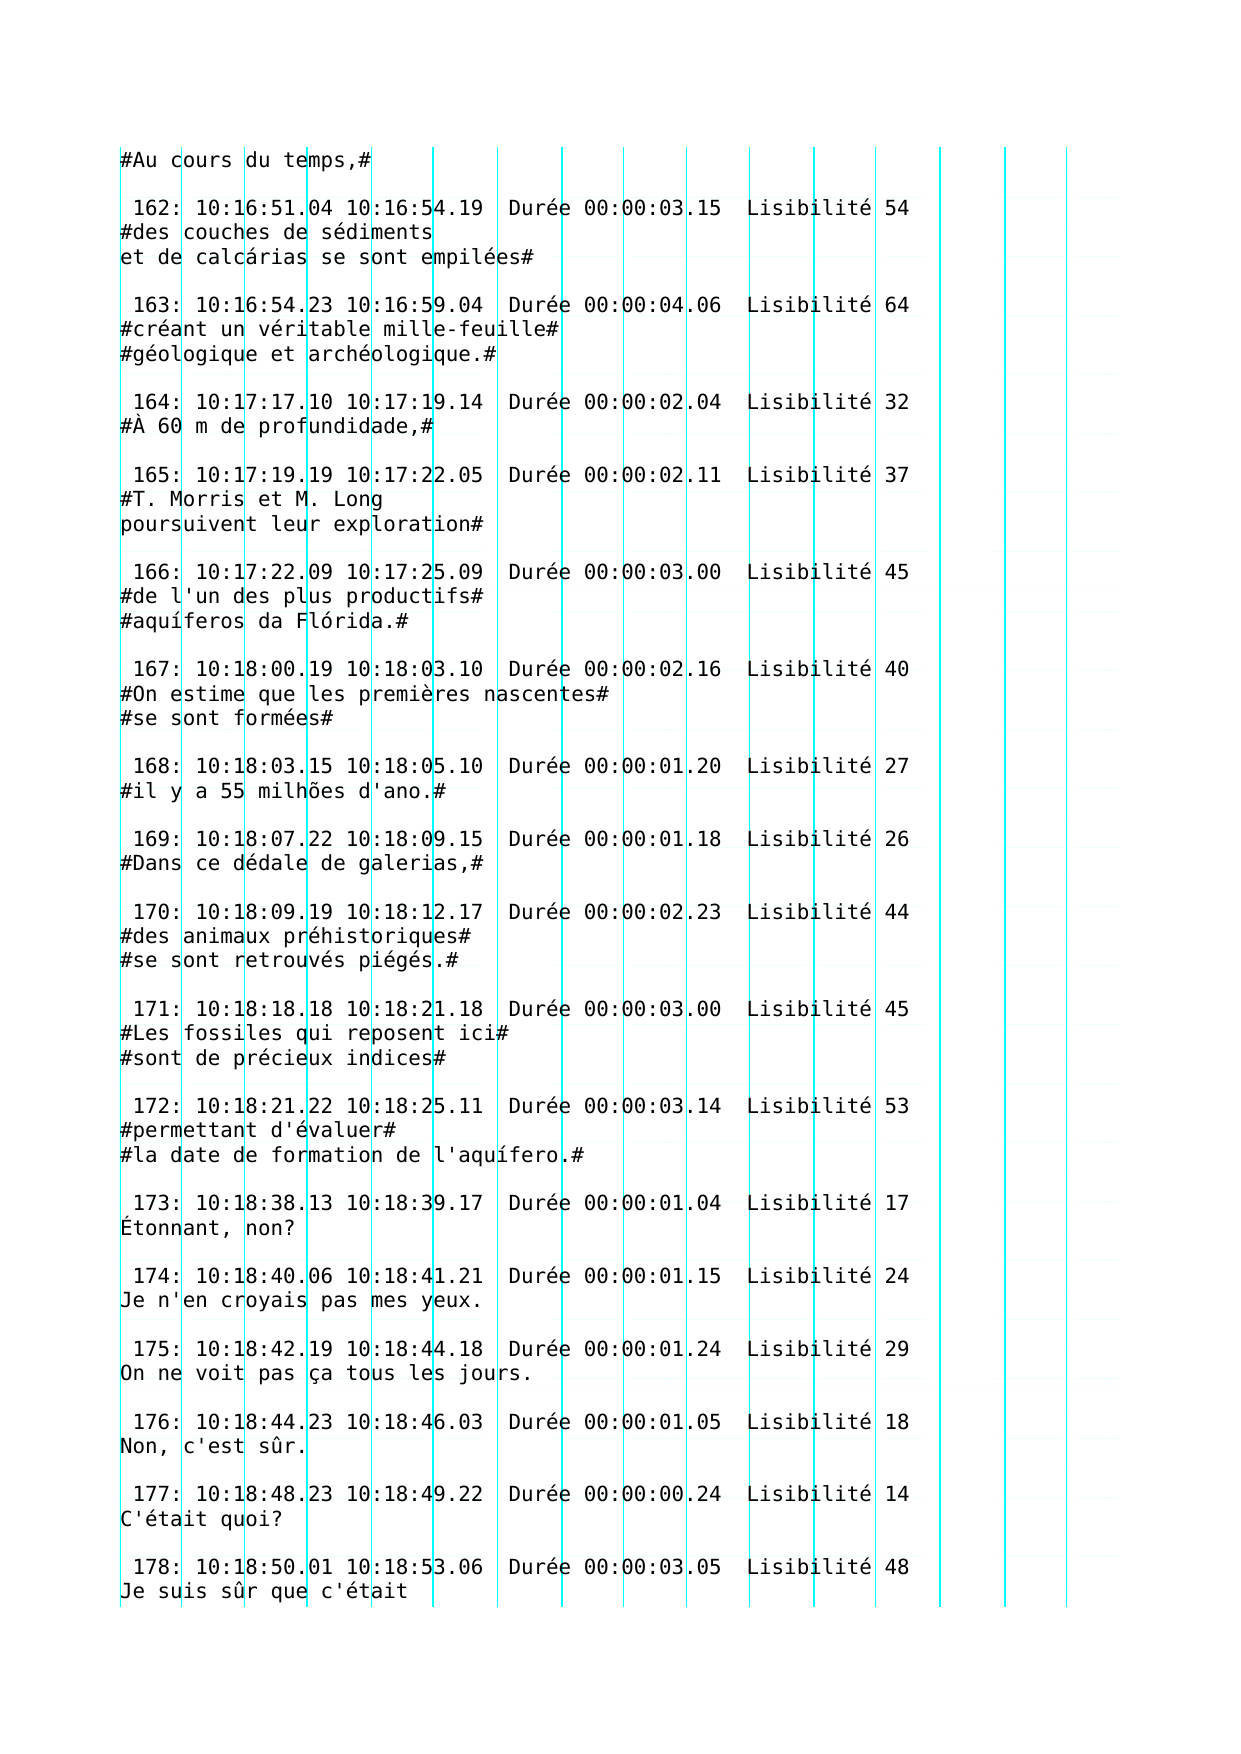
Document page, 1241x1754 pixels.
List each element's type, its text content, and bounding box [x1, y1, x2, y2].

text 173: 10:18:38.13 10:18:39.17 Durée 00:00:01.04 Lisibilité 17 [120, 1191, 1120, 1216]
text #géologique et archéologique.# [120, 342, 1120, 366]
text poursuivent leur exploration# [120, 512, 1120, 536]
text 172: 10:18:21.22 10:18:25.11 Durée 00:00:03.14 Lisibilité 53 [120, 1094, 1120, 1118]
text 169: 10:18:07.22 10:18:09.15 Durée 00:00:01.18 Lisibilité 26 [120, 827, 1120, 851]
text #permettant d'évaluer# [120, 1118, 1120, 1143]
text 176: 10:18:44.23 10:18:46.03 Durée 00:00:01.05 Lisibilité 18 [120, 1410, 1120, 1434]
picture [119, 147, 1121, 1607]
text #des couches de sédiments [120, 220, 1120, 245]
text 174: 10:18:40.06 10:18:41.21 Durée 00:00:01.15 Lisibilité 24 [120, 1264, 1120, 1288]
text 170: 10:18:09.19 10:18:12.17 Durée 00:00:02.23 Lisibilité 44 [120, 900, 1120, 924]
text 165: 10:17:19.19 10:17:22.05 Durée 00:00:02.11 Lisibilité 37 [120, 463, 1120, 487]
text #de l'un des plus productifs# [120, 584, 1120, 609]
text #se sont retrouvés piégés.# [120, 948, 1120, 973]
text #T. Morris et M. Long [120, 487, 1120, 512]
text #se sont formées# [120, 706, 1120, 730]
text #la date de formation de l'aquífero.# [120, 1143, 1120, 1167]
text #Les fossiles qui reposent ici# [120, 1021, 1120, 1046]
text Je n'en croyais pas mes yeux. [120, 1288, 1120, 1313]
text Je suis sûr que c'était [120, 1579, 1120, 1604]
text #aquíferos da Flórida.# [120, 609, 1120, 633]
text 178: 10:18:50.01 10:18:53.06 Durée 00:00:03.05 Lisibilité 48 [120, 1555, 1120, 1579]
text 166: 10:17:22.09 10:17:25.09 Durée 00:00:03.00 Lisibilité 45 [120, 560, 1120, 584]
text 168: 10:18:03.15 10:18:05.10 Durée 00:00:01.20 Lisibilité 27 [120, 754, 1120, 779]
text On ne voit pas ça tous les jours. [120, 1361, 1120, 1385]
text #À 60 m de profundidade,# [120, 414, 1120, 439]
text 171: 10:18:18.18 10:18:21.18 Durée 00:00:03.00 Lisibilité 45 [120, 997, 1120, 1021]
text #il y a 55 milhões d'ano.# [120, 779, 1120, 803]
text 167: 10:18:00.19 10:18:03.10 Durée 00:00:02.16 Lisibilité 40 [120, 657, 1120, 682]
text Étonnant, non? [120, 1216, 1120, 1240]
text #Au cours du temps,# [120, 148, 1120, 172]
text 177: 10:18:48.23 10:18:49.22 Durée 00:00:00.24 Lisibilité 14 [120, 1482, 1120, 1507]
text 162: 10:16:51.04 10:16:54.19 Durée 00:00:03.15 Lisibilité 54 [120, 196, 1120, 220]
text 175: 10:18:42.19 10:18:44.18 Durée 00:00:01.24 Lisibilité 29 [120, 1337, 1120, 1361]
text #Dans ce dédale de galerias,# [120, 851, 1120, 876]
text #créant un véritable mille-feuille# [120, 317, 1120, 342]
text #sont de précieux indices# [120, 1046, 1120, 1070]
text 164: 10:17:17.10 10:17:19.14 Durée 00:00:02.04 Lisibilité 32 [120, 390, 1120, 414]
text et de calcárias se sont empilées# [120, 245, 1120, 269]
text #des animaux préhistoriques# [120, 924, 1120, 948]
text 163: 10:16:54.23 10:16:59.04 Durée 00:00:04.06 Lisibilité 64 [120, 293, 1120, 317]
text C'était quoi? [120, 1507, 1120, 1531]
text Non, c'est sûr. [120, 1434, 1120, 1458]
text #On estime que les premières nascentes# [120, 682, 1120, 706]
